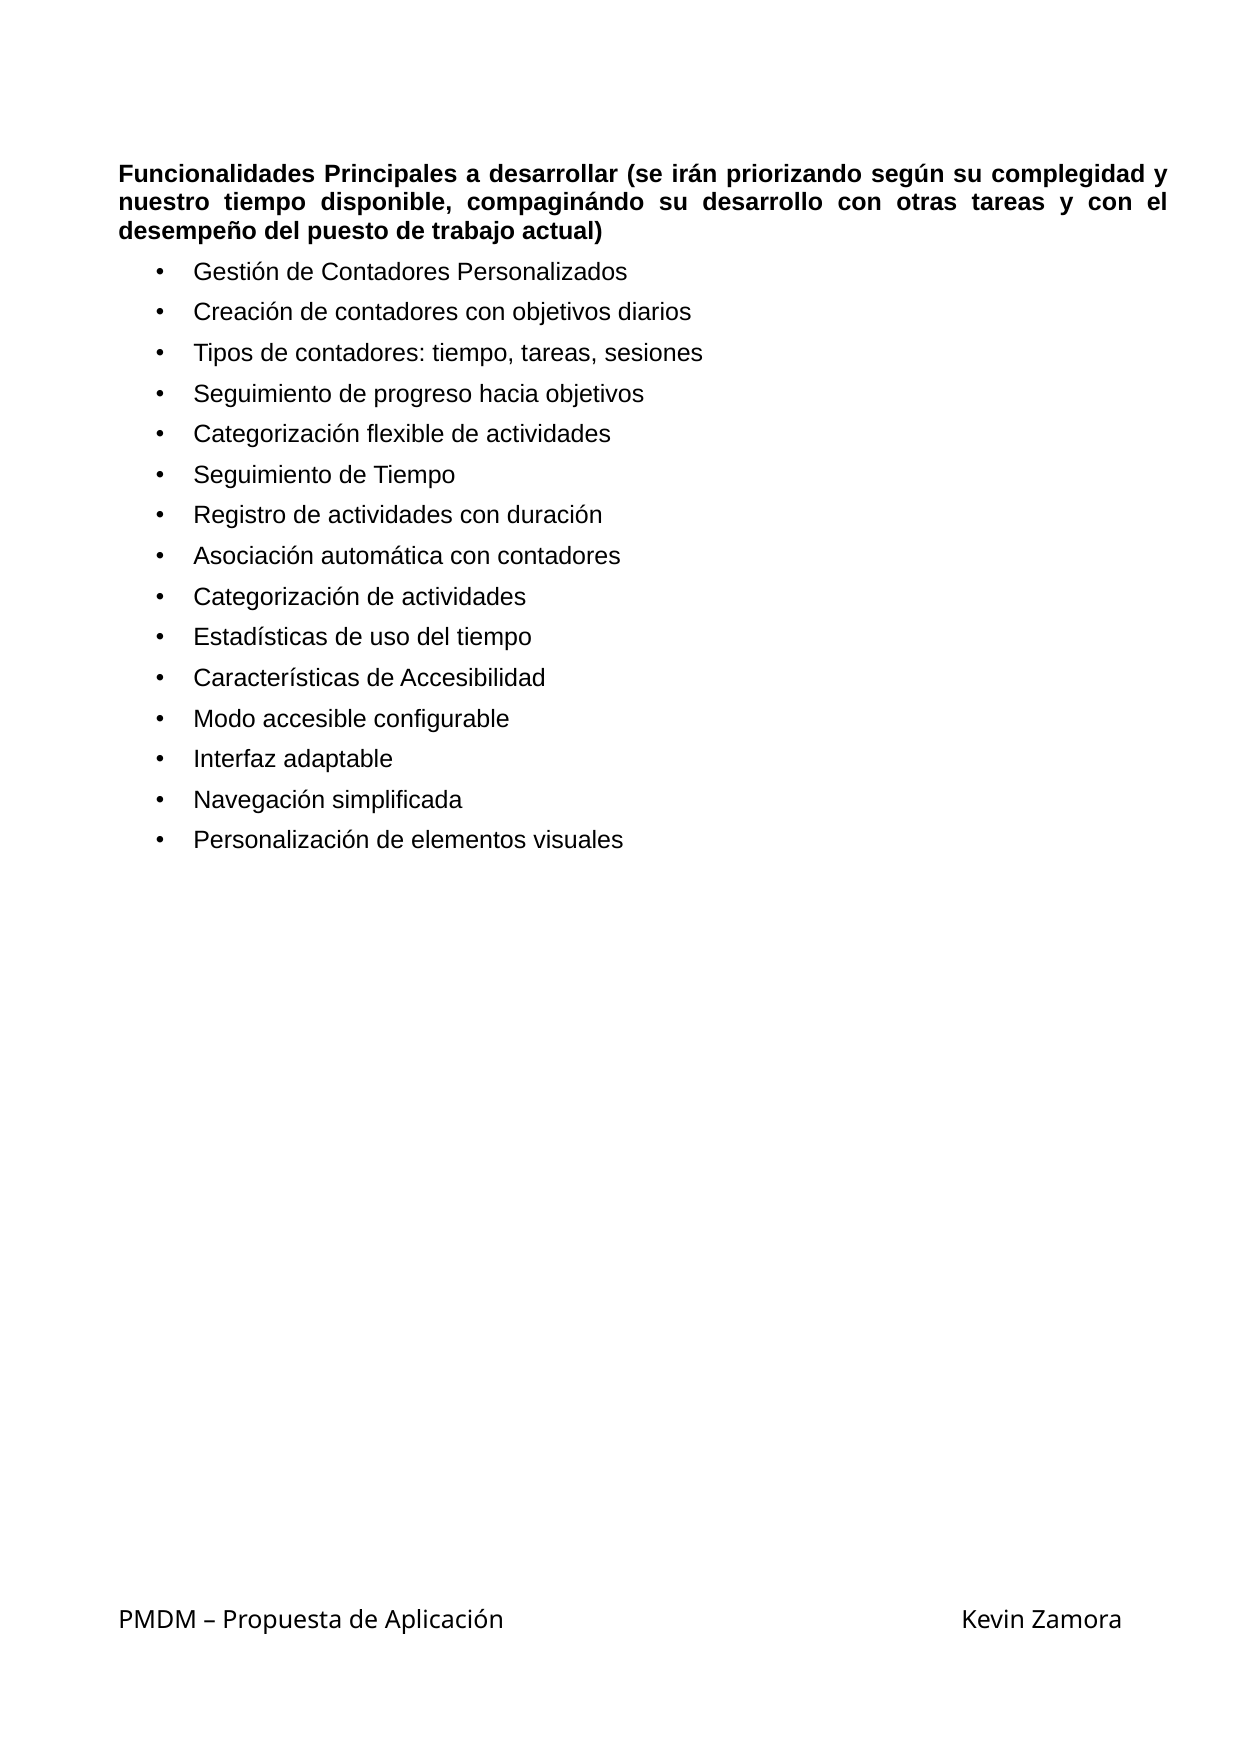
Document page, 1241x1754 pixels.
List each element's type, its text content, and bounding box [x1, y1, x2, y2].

list Seguimiento de Tiempo [156, 460, 1170, 489]
list Categorización de actividades [156, 582, 1170, 611]
list Características de Accesibilidad [156, 663, 1170, 692]
list Personalización de elementos visuales [156, 825, 1170, 854]
list Estadísticas de uso del tiempo [156, 622, 1170, 651]
text Funcionalidades Principales a desarrollar (se irán priorizando según su complegidad y nuestro tiempo disponible, compaginándo su desarrollo con otras tareas y con el desempeño del puesto de trabajo actual) [118, 159, 1170, 245]
list Asociación automática con contadores [156, 541, 1170, 570]
list Modo accesible configurable [156, 703, 1170, 732]
list Interfaz adaptable [156, 744, 1170, 773]
list Gestión de Contadores Personalizados [156, 257, 1170, 286]
list Registro de actividades con duración [156, 500, 1170, 529]
list Tipos de contadores: tiempo, tareas, sesiones [156, 338, 1170, 367]
list Seguimiento de progreso hacia objetivos [156, 378, 1170, 407]
list Navegación simplificada [156, 785, 1170, 814]
list Creación de contadores con objetivos diarios [156, 297, 1170, 326]
list Categorización flexible de actividades [156, 419, 1170, 448]
